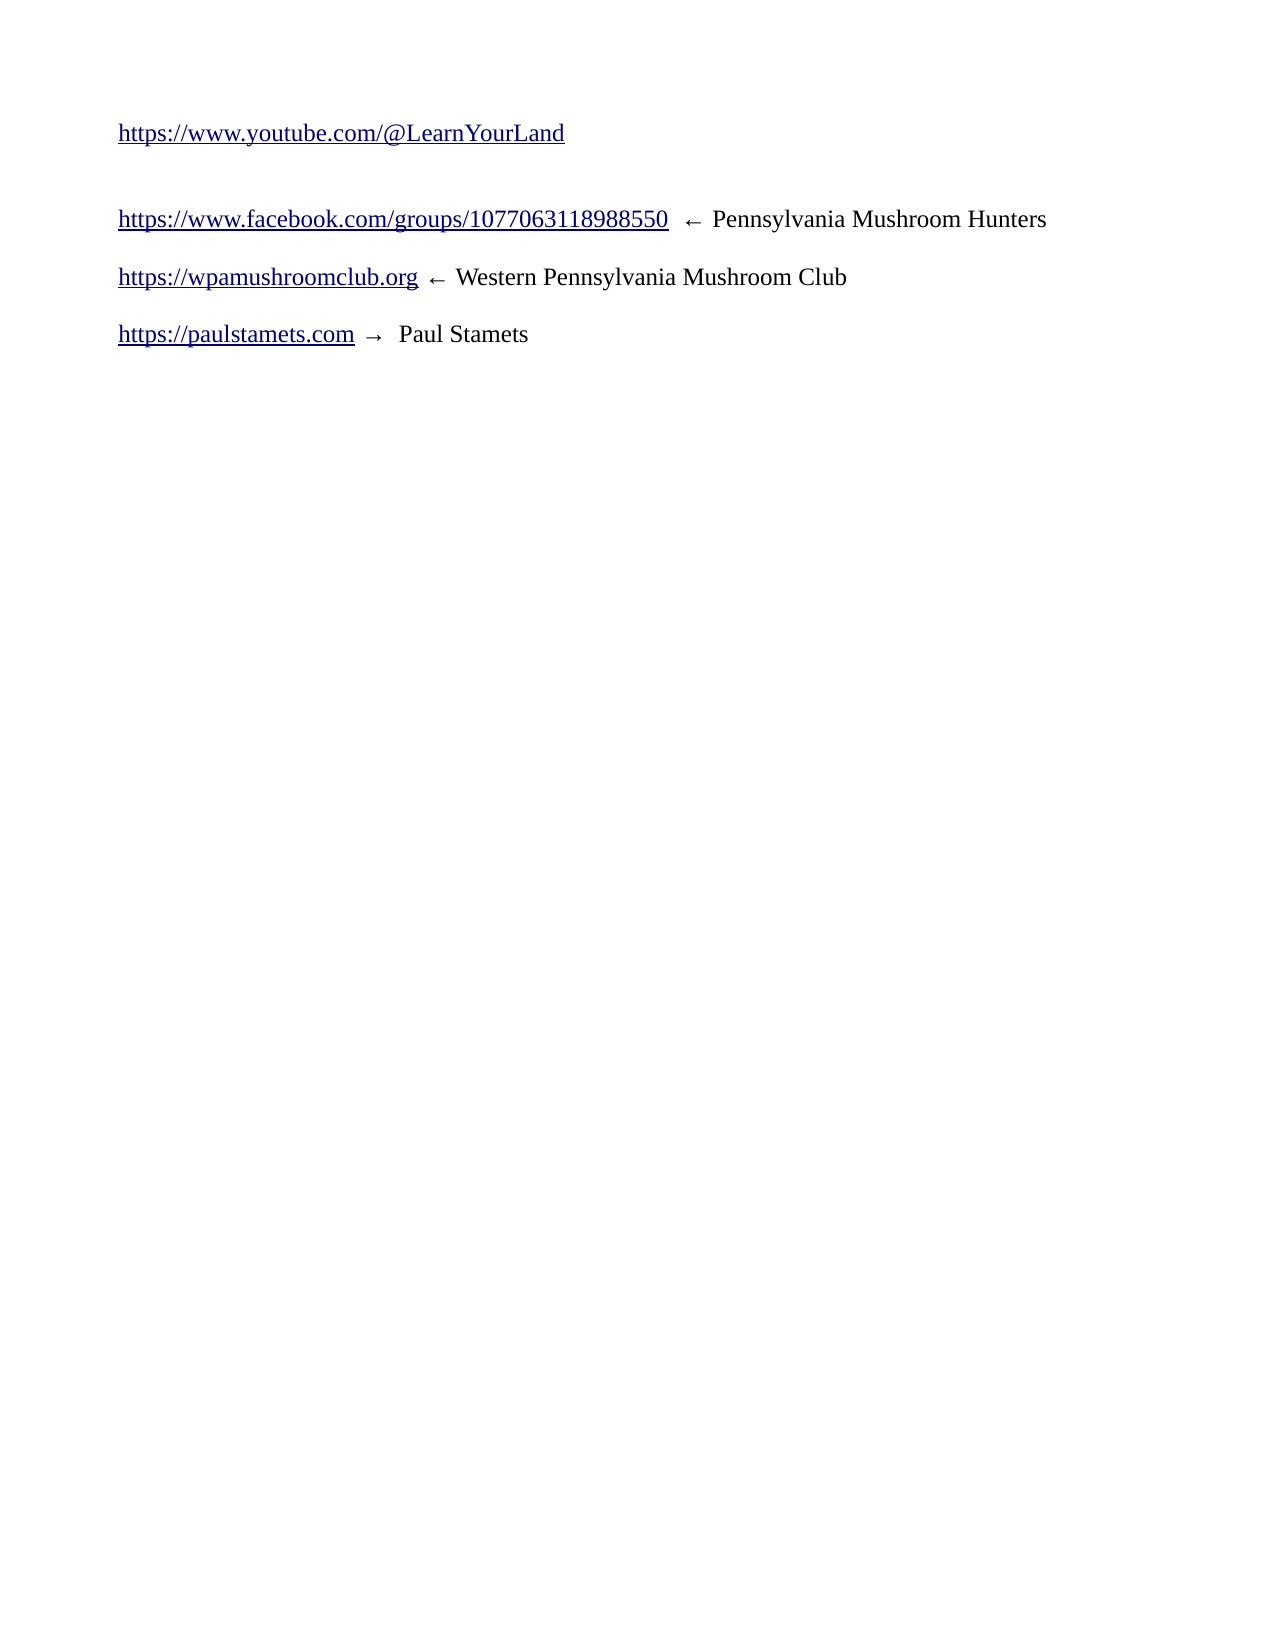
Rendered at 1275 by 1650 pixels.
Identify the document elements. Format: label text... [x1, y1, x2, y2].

text https://www.youtube.com/@LearnYourLand [118, 118, 1157, 147]
text https://wpamushroomclub.org ← Western Pennsylvania Mushroom Club [118, 262, 1157, 291]
text https://www.facebook.com/groups/1077063118988550 ← Pennsylvania Mushroom Hunters [118, 204, 1157, 233]
text https://paulstamets.com → Paul Stamets [118, 319, 1157, 348]
